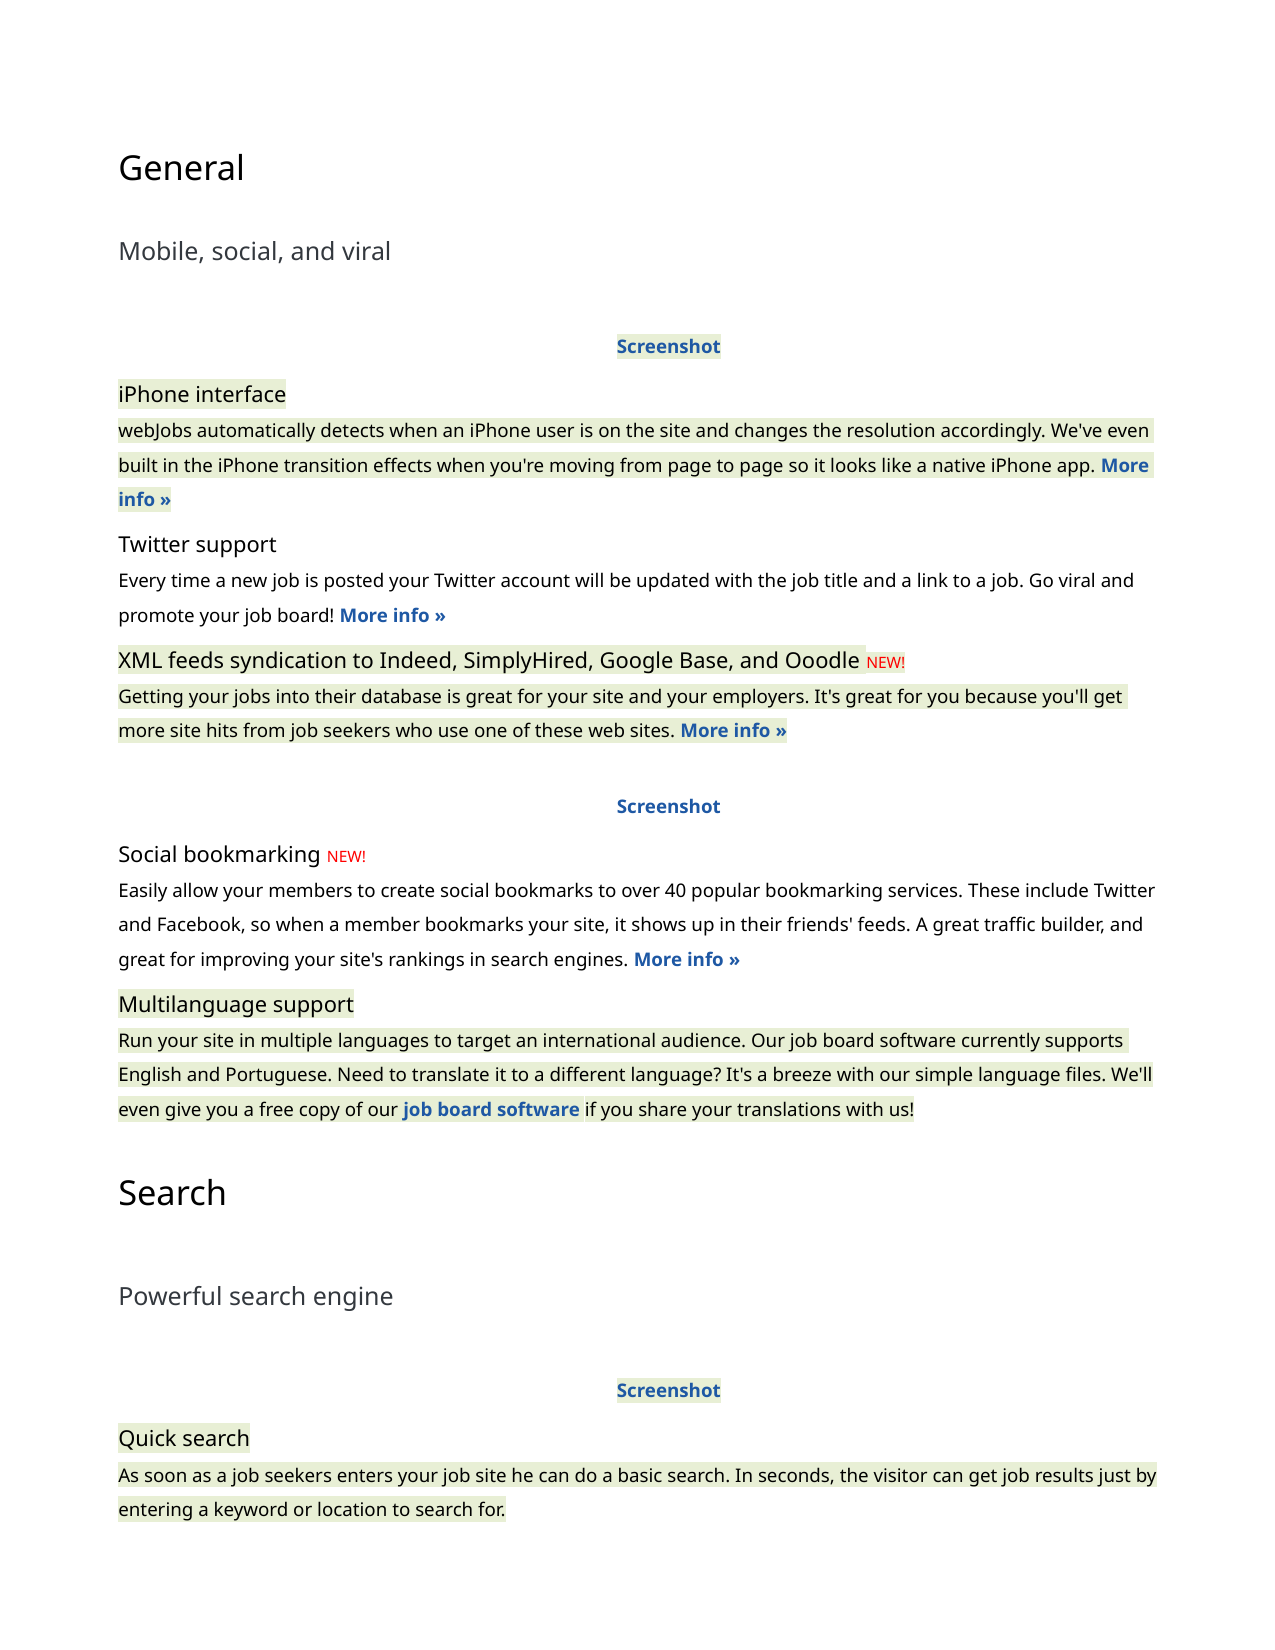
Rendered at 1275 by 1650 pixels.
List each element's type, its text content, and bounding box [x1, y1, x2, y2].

text webJobs automatically detects when an iPhone user is on the site and changes the resolution accordingly. We've even built in the iPhone transition effects when you're moving from page to page so it looks like a native iPhone app. More info » [118, 409, 1157, 512]
subtitle General [118, 143, 1157, 190]
text Screenshot [118, 759, 1157, 818]
subtitle iPhone interface [118, 374, 1157, 409]
text Easily allow your members to create social bookmarks to over 40 popular bookmarking services. These include Twitter and Facebook, so when a member bookmarks your site, it shows up in their friends' feeds. A great traffic builder, and great for improving your site's rankings in search engines. More info » [118, 868, 1157, 972]
text Screenshot [118, 299, 1157, 359]
text Getting your jobs into their database is great for your site and your employers. It's great for you because you'll get more site hits from job seekers who use one of these web sites. More info » [118, 674, 1157, 743]
subtitle Search [118, 1168, 1157, 1215]
text Run your site in multiple languages to target an international audience. Our job board software currently supports English and Portuguese. Need to translate it to a different language? It's a breeze with our simple language files. We'll even give you a free copy of our job board software if you share your translations with us! [118, 1018, 1157, 1122]
text Every time a new job is posted your Twitter account will be updated with the job title and a link to a job. Go viral and promote your job board! More info » [118, 559, 1157, 628]
subtitle Mobile, social, and viral [118, 234, 1157, 268]
subtitle Multilanguage support [118, 984, 1157, 1018]
text Screenshot [118, 1343, 1157, 1403]
subtitle Powerful search engine [118, 1278, 1157, 1312]
subtitle XML feeds syndication to Indeed, SimplyHired, Google Base, and Ooodle NEW! [118, 640, 1157, 674]
subtitle Social bookmarking NEW! [118, 834, 1157, 868]
subtitle Twitter support [118, 524, 1157, 559]
text As soon as a job seekers enters your job site he can do a basic search. In seconds, the visitor can get job results just by entering a keyword or location to search for. [118, 1453, 1157, 1522]
subtitle Quick search [118, 1419, 1157, 1453]
